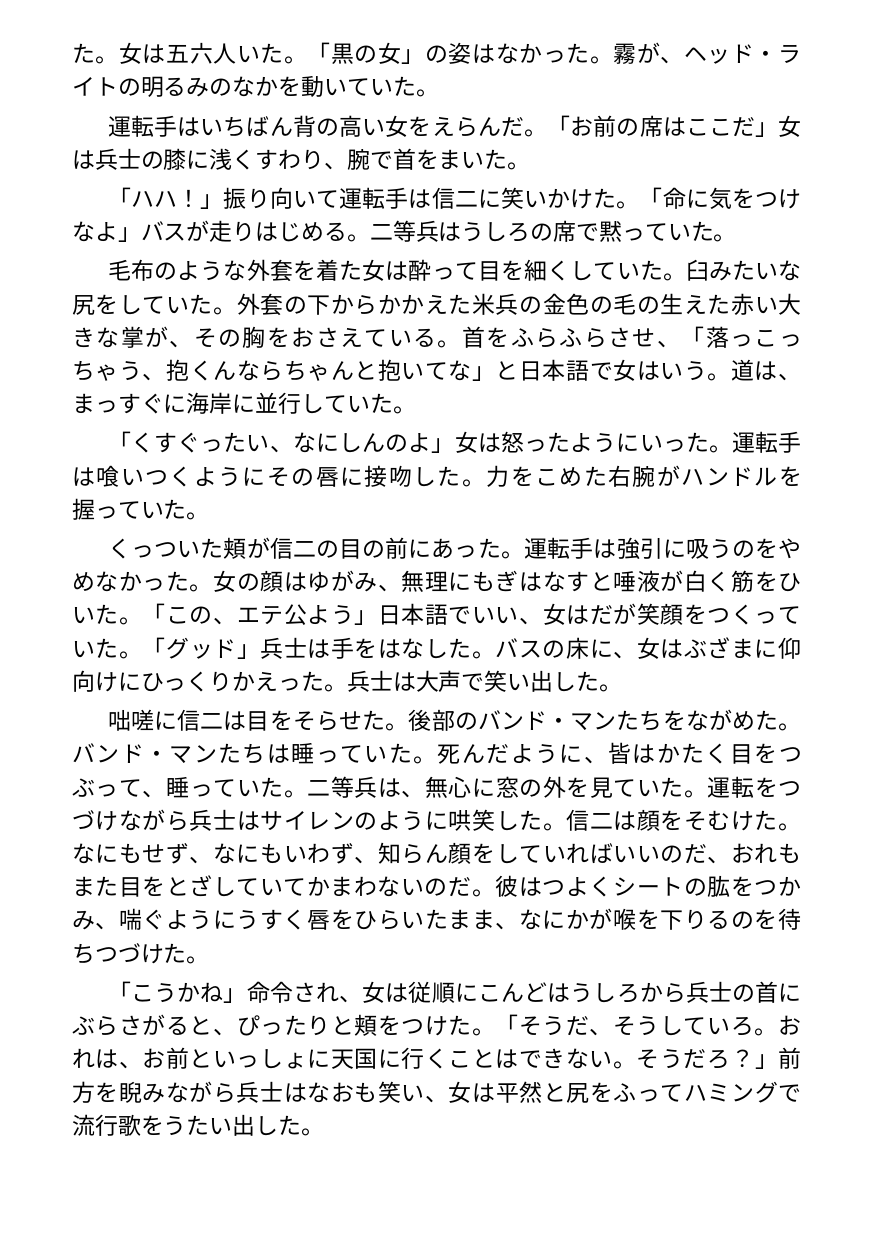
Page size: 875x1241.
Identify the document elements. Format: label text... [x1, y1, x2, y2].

text 運転手はいちばん背の高い女をえらんだ。「お前の席はここだ」女は兵士の膝に浅くすわり、腕で首をまいた。 [72, 108, 802, 175]
text 咄嗟に信二は目をそらせた。後部のバンド・マンたちをながめた。バンド・マンたちは睡っていた。死んだように、皆はかたく目をつぶって、睡っていた。二等兵は、無心に窓の外を見ていた。運転をつづけながら兵士はサイレンのように哄笑した。信二は顔をそむけた。なにもせず、なにもいわず、知らん顔をしていればいいのだ、おれもまた目をとざしていてかまわないのだ。彼はつよくシートの肱をつかみ、喘ぐようにうすく唇をひらいたまま、なにかが喉を下りるのを待ちつづけた。 [72, 703, 802, 969]
text 「ハハ！」振り向いて運転手は信二に笑いかけた。「命に気をつけなよ」バスが走りはじめる。二等兵はうしろの席で黙っていた。 [72, 181, 802, 247]
text くっついた頬が信二の目の前にあった。運転手は強引に吸うのをやめなかった。女の顔はゆがみ、無理にもぎはなすと唾液が白く筋をひいた。「この、エテ公よう」日本語でいい、女はだが笑顔をつくっていた。「グッド」兵士は手をはなした。バスの床に、女はぶざまに仰向けにひっくりかえった。兵士は大声で笑い出した。 [72, 531, 802, 697]
text 「こうかね」命令され、女は従順にこんどはうしろから兵士の首にぶらさがると、ぴったりと頬をつけた。「そうだ、そうしていろ。おれは、お前といっしょに天国に行くことはできない。そうだろ？」前方を睨みながら兵士はなおも笑い、女は平然と尻をふってハミングで流行歌をうたい出した。 [72, 975, 802, 1141]
text 毛布のような外套を着た女は酔って目を細くしていた。臼みたいな尻をしていた。外套の下からかかえた米兵の金色の毛の生えた赤い大きな掌が、その胸をおさえている。首をふらふらさせ、「落っこっちゃう、抱くんならちゃんと抱いてな」と日本語で女はいう。道は、まっすぐに海岸に並行していた。 [72, 253, 802, 419]
text た。女は五六人いた。「黒の女」の姿はなかった。霧が、ヘッド・ライトの明るみのなかを動いていた。 [72, 36, 802, 102]
text 「くすぐったい、なにしんのよ」女は怒ったようにいった。運転手は喰いつくようにその唇に接吻した。力をこめた右腕がハンドルを握っていた。 [72, 425, 802, 525]
